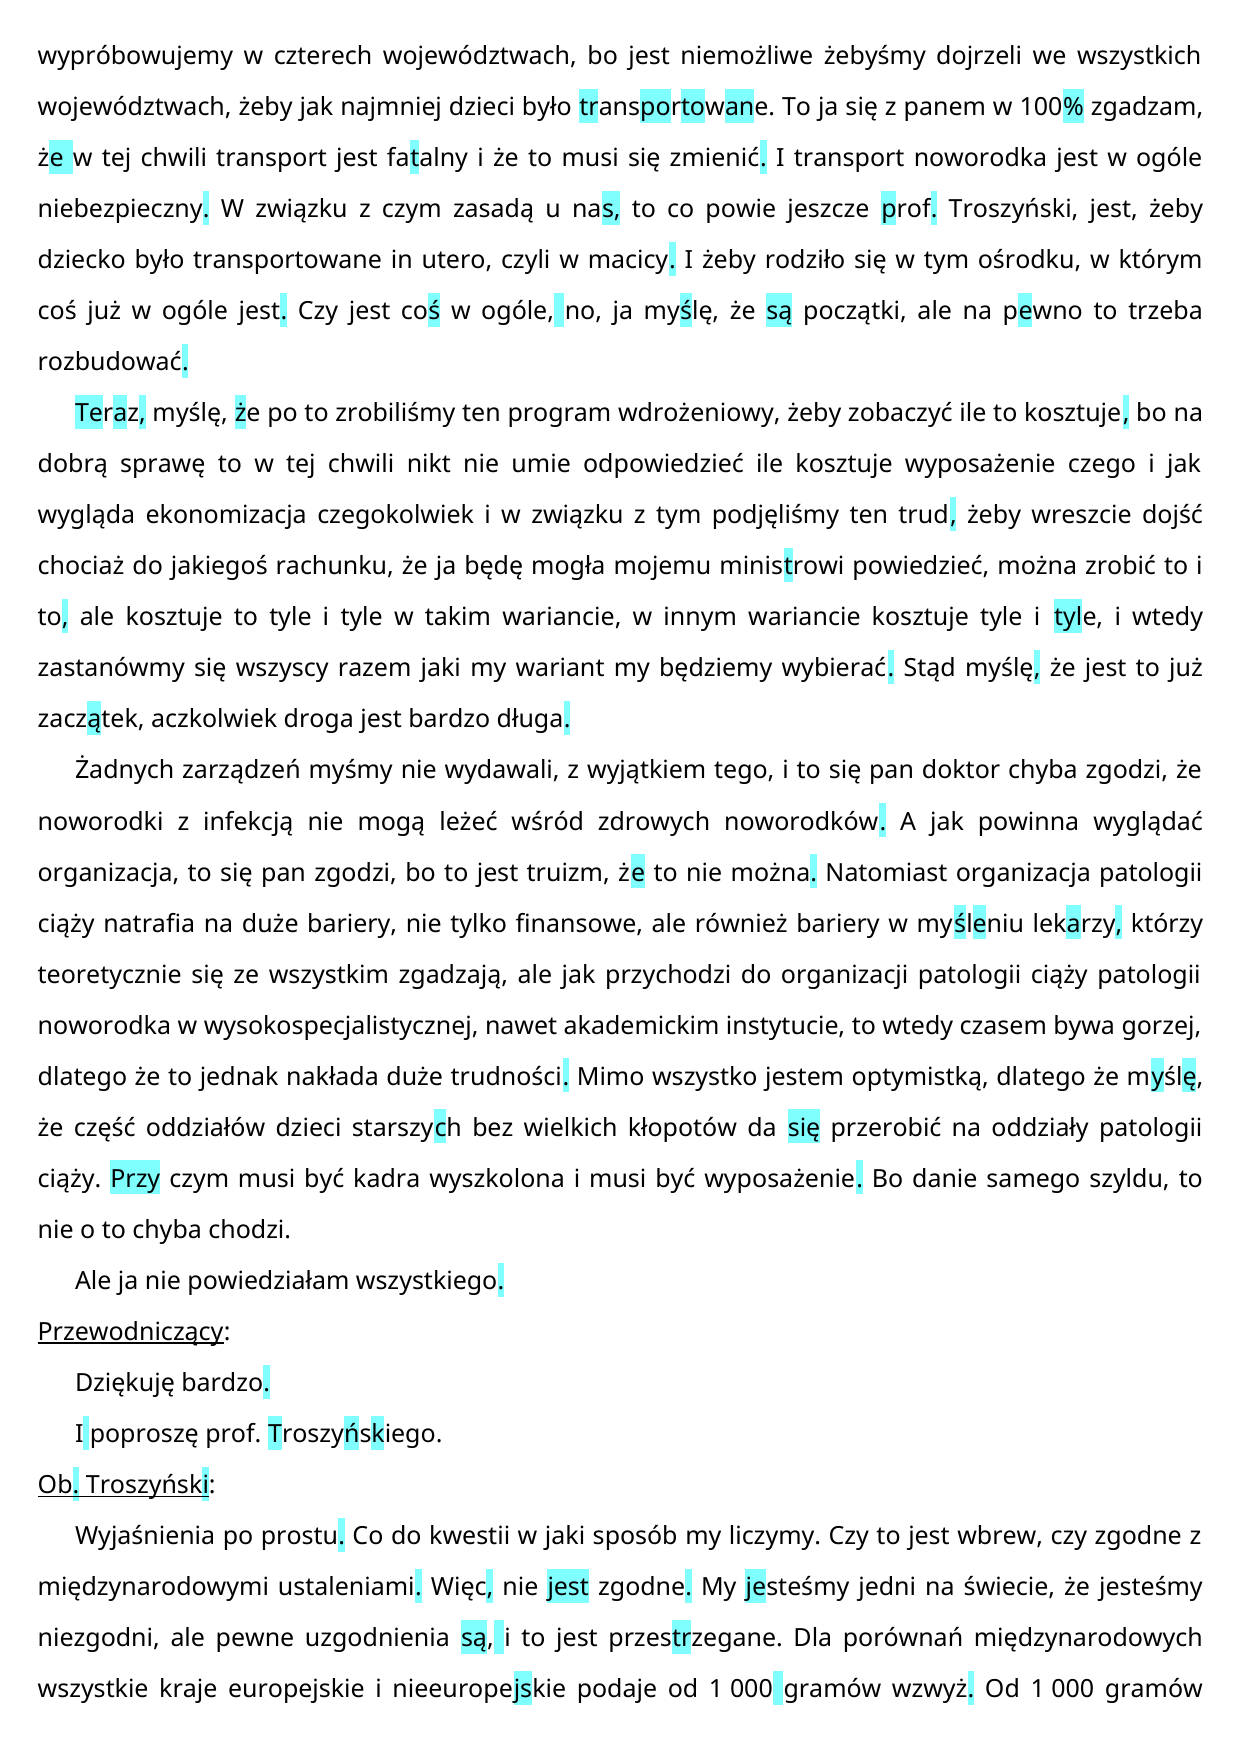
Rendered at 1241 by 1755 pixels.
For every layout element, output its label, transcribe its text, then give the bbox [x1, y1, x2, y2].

text Przewodniczący: [37, 1313, 1203, 1348]
text Żadnych zarządzeń myśmy nie wydawali, z wyjątkiem tego, i to się pan doktor chyba zgodzi, że noworodki z infekcją nie mogą leżeć wśród zdrowych noworodków. A jak powinna wyglądać organizacja, to się pan zgodzi, bo to jest truizm, że to nie można. Natomiast organizacja patologii ciąży natrafia na duże bariery, nie tylko finansowe, ale również bariery w myśleniu lekarzy, którzy teoretycznie się ze wszystkim zgadzają, ale jak przychodzi do organizacji patologii ciąży patologii noworodka w wysokospecjalistycznej, nawet akademickim instytucie, to wtedy czasem bywa gorzej, dlatego że to jednak nakłada duże trudności. Mimo wszystko jestem optymistką, dlatego że myślę, że część oddziałów dzieci starszych bez wielkich kłopotów da się przerobić na oddziały patologii ciąży. Przy czym musi być kadra wyszkolona i musi być wyposażenie. Bo danie samego szyldu, to nie o to chyba chodzi. [37, 752, 1203, 1246]
text Dziękuję bardzo. [37, 1364, 1203, 1399]
text Wyjaśnienia po prostu. Co do kwestii w jaki sposób my liczymy. Czy to jest wbrew, czy zgodne z międzynarodowymi ustaleniami. Więc, nie jest zgodne. My jesteśmy jedni na świecie, że jesteśmy niezgodni, ale pewne uzgodnienia są, i to jest przestrzegane. Dla porównań międzynarodowych wszystkie kraje europejskie i nieeuropejskie podaje od 1 000 gramów wzwyż. Od 1 000 gramów [37, 1518, 1203, 1705]
text wypróbowujemy w czterech województwach, bo jest niemożliwe żebyśmy dojrzeli we wszystkich województwach, żeby jak najmniej dzieci było transportowane. To ja się z panem w 100% zgadzam, że w tej chwili transport jest fatalny i że to musi się zmienić. I transport noworodka jest w ogóle niebezpieczny. W związku z czym zasadą u nas, to co powie jeszcze prof. Troszyński, jest, żeby dziecko było transportowane in utero, czyli w macicy. I żeby rodziło się w tym ośrodku, w którym coś już w ogóle jest. Czy jest coś w ogóle, no, ja myślę, że są początki, ale na pewno to trzeba rozbudować. [37, 37, 1203, 378]
text Teraz, myślę, że po to zrobiliśmy ten program wdrożeniowy, żeby zobaczyć ile to kosztuje, bo na dobrą sprawę to w tej chwili nikt nie umie odpowiedzieć ile kosztuje wyposażenie czego i jak wygląda ekonomizacja czegokolwiek i w związku z tym podjęliśmy ten trud, żeby wreszcie dojść chociaż do jakiegoś rachunku, że ja będę mogła mojemu ministrowi powiedzieć, można zrobić to i to, ale kosztuje to tyle i tyle w takim wariancie, w innym wariancie kosztuje tyle i tyle, i wtedy zastanówmy się wszyscy razem jaki my wariant my będziemy wybierać. Stąd myślę, że jest to już zaczątek, aczkolwiek droga jest bardzo długa. [37, 395, 1203, 735]
text I poproszę prof. Troszyńskiego. [37, 1416, 1203, 1450]
text Ob. Troszyński: [37, 1467, 1203, 1501]
text Ale ja nie powiedziałam wszystkiego. [37, 1262, 1203, 1297]
